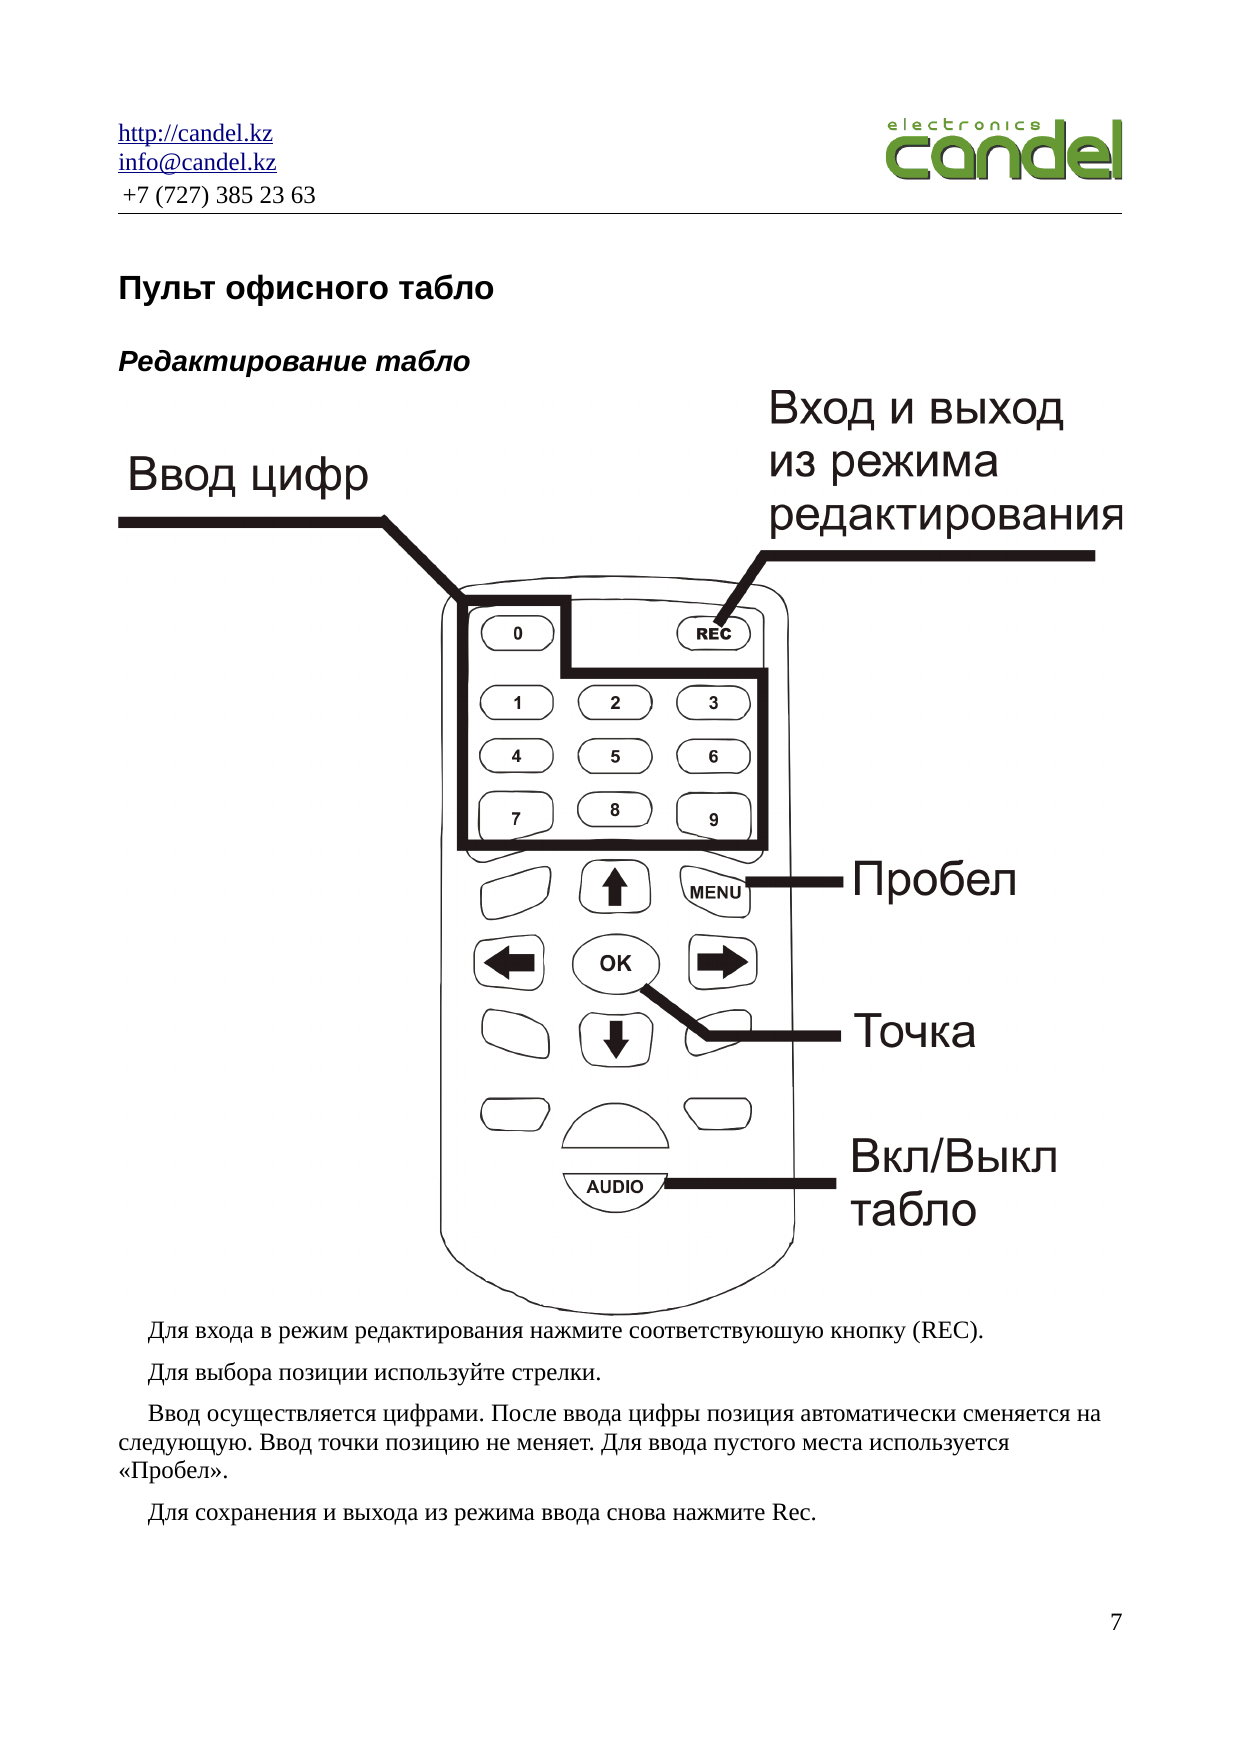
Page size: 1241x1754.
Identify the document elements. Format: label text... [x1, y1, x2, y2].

text Для входа в режим редактирования нажмите соответствуюшую кнопку (REC). [118, 1316, 1122, 1344]
picture [118, 390, 1123, 1316]
subtitle Редактирование табло [118, 344, 1122, 377]
text Для сохранения и выхода из режима ввода снова нажмите Rec. [118, 1497, 1122, 1525]
picture [885, 118, 1123, 180]
text Для выбора позиции используйте стрелки. [118, 1357, 1122, 1385]
subtitle Пульт офисного табло [118, 268, 1122, 306]
text Ввод осуществляется цифрами. После ввода цифры позиция автоматически сменяется на следующую. Ввод точки позицию не меняет. Для ввода пустого места используется «Пробел». [118, 1398, 1122, 1484]
